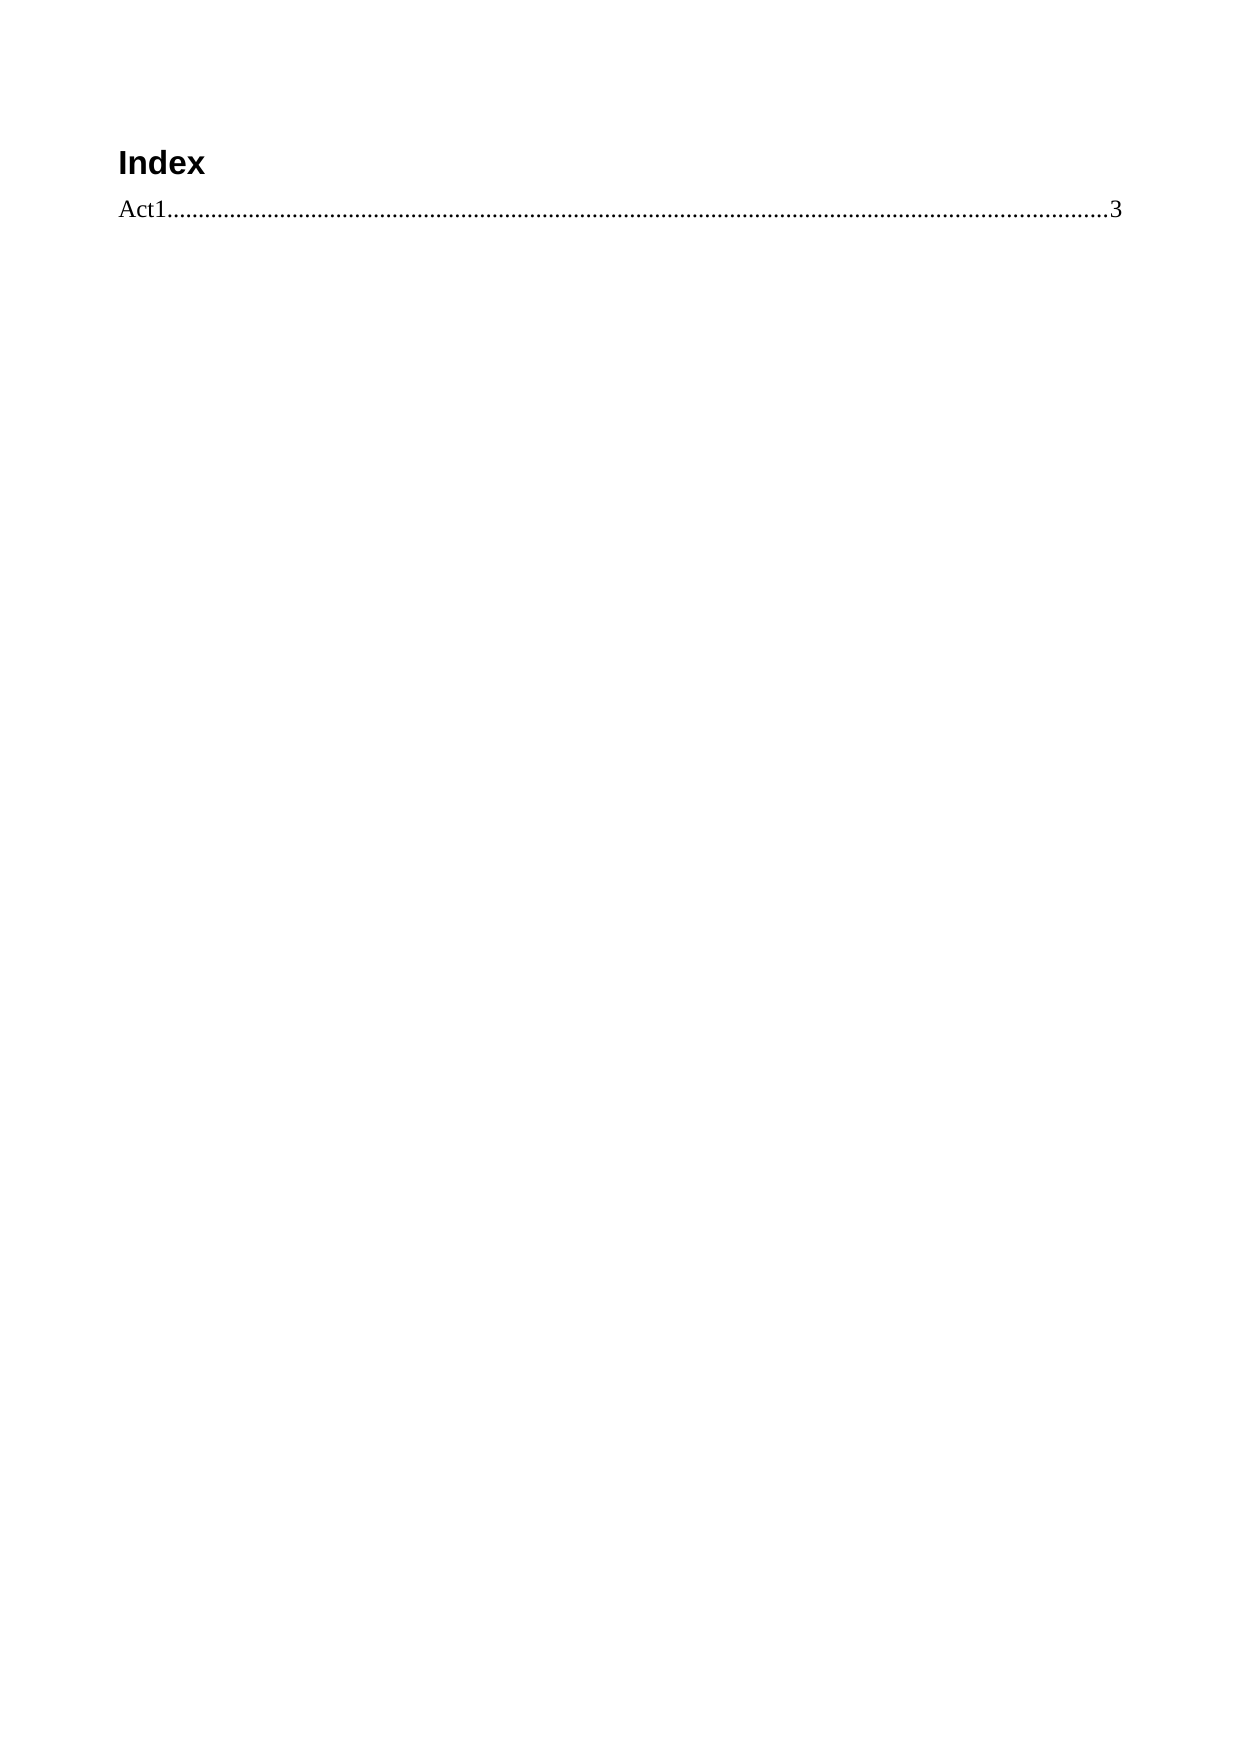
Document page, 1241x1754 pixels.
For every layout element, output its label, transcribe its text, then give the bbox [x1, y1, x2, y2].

text Act1 3 [118, 194, 1122, 223]
subtitle Index [118, 143, 1122, 182]
